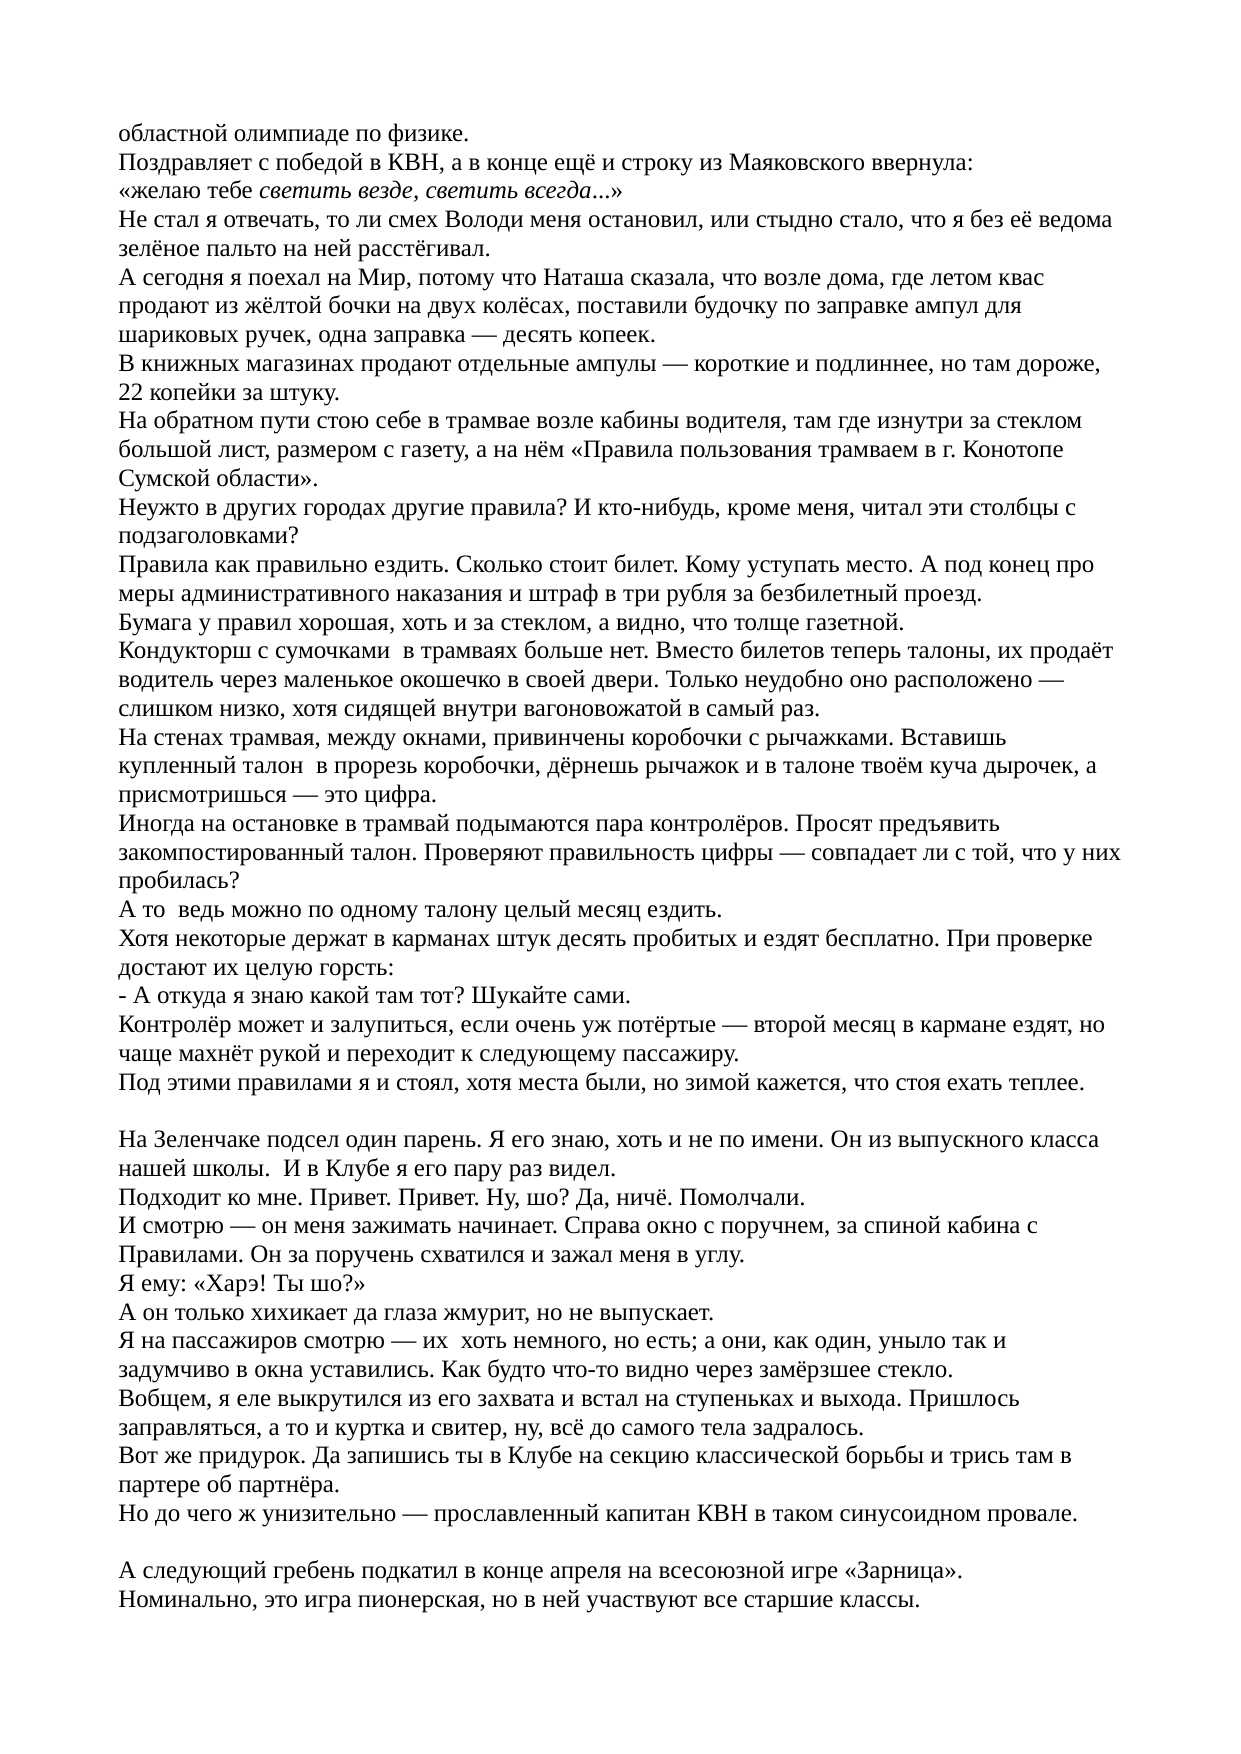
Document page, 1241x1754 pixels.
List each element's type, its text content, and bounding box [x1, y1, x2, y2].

text А он только хихикает да глаза жмурит, но не выпускает. [118, 1297, 1122, 1326]
text На стенах трамвая, между окнами, привинчены коробочки с рычажками. Вставишь купленный талон в прорезь коробочки, дёрнешь рычажок и в талоне твоём куча дырочек, а присмотришься — это цифра. [118, 722, 1122, 808]
text Вобщем, я еле выкрутился из его захвата и встал на ступеньках и выхода. Пришлось заправляться, а то и куртка и свитер, ну, всё до самого тела задралось. [118, 1383, 1122, 1441]
text Я на пассажиров смотрю — их хоть немного, но есть; а они, как один, уныло так и задумчиво в окна уставились. Как будто что-то видно через замёрзшее стекло. [118, 1326, 1122, 1383]
text На Зеленчаке подсел один парень. Я его знаю, хоть и не по имени. Он из выпускного класса нашей школы. И в Клубе я его пару раз видел. [118, 1124, 1122, 1182]
text «желаю тебе светить везде, светить всегда...» [118, 176, 1122, 204]
text Подходит ко мне. Привет. Привет. Ну, шо? Да, ничё. Помолчали. [118, 1182, 1122, 1211]
text Правила как правильно ездить. Сколько стоит билет. Кому уступать место. А под конец про меры административного наказания и штраф в три рубля за безбилетный проезд. [118, 549, 1122, 607]
text Поздравляет с победой в КВН, а в конце ещё и строку из Маяковского ввернула: [118, 147, 1122, 176]
text А сегодня я поехал на Мир, потому что Наташа сказала, что возле дома, где летом квас продают из жёлтой бочки на двух колёсах, поставили будочку по заправке ампул для шариковых ручек, одна заправка — десять копеек. [118, 262, 1122, 348]
text Контролёр может и залупиться, если очень уж потёртые — второй месяц в кармане ездят, но чаще махнёт рукой и переходит к следующему пассажиру. [118, 1009, 1122, 1067]
text Неужто в других городах другие правила? И кто-нибудь, кроме меня, читал эти столбцы с подзаголовками? [118, 492, 1122, 549]
text Номинально, это игра пионерская, но в ней участвуют все старшие классы. [118, 1584, 1122, 1613]
text Бумага у правил хорошая, хоть и за стеклом, а видно, что толще газетной. [118, 607, 1122, 636]
text И смотрю — он меня зажимать начинает. Справа окно с поручнем, за спиной кабина с Правилами. Он за поручень схватился и зажал меня в углу. [118, 1211, 1122, 1268]
text В книжных магазинах продают отдельные ампулы — короткие и подлиннее, но там дороже, 22 копейки за штуку. [118, 348, 1122, 406]
text Но до чего ж унизительно — прославленный капитан КВН в таком синусоидном провале. [118, 1498, 1122, 1527]
text Под этими правилами я и стоял, хотя места были, но зимой кажется, что стоя ехать теплее. [118, 1067, 1122, 1096]
text А то ведь можно по одному талону целый месяц ездить. [118, 894, 1122, 923]
text - А откуда я знаю какой там тот? Шукайте сами. [118, 981, 1122, 1009]
text Хотя некоторые держат в карманах штук десять пробитых и ездят бесплатно. При проверке достают их целую горсть: [118, 923, 1122, 981]
text областной олимпиаде по физике. [118, 118, 1122, 147]
text Я ему: «Харэ! Ты шо?» [118, 1268, 1122, 1297]
text На обратном пути стою себе в трамвае возле кабины водителя, там где изнутри за стеклом большой лист, размером с газету, а на нём «Правила пользования трамваем в г. Конотопе Сумской области». [118, 406, 1122, 492]
text Вот же придурок. Да запишись ты в Клубе на секцию классической борьбы и трись там в партере об партнёра. [118, 1441, 1122, 1498]
text Кондукторш с сумочками в трамваях больше нет. Вместо билетов теперь талоны, их продаёт водитель через маленькое окошечко в своей двери. Только неудобно оно расположено — слишком низко, хотя сидящей внутри вагоновожатой в самый раз. [118, 636, 1122, 722]
text Не стал я отвечать, то ли смех Володи меня остановил, или стыдно стало, что я без её ведома зелёное пальто на ней расстёгивал. [118, 204, 1122, 262]
text Иногда на остановке в трамвай подымаются пара контролёров. Просят предъявить закомпостированный талон. Проверяют правильность цифры — совпадает ли с той, что у них пробилась? [118, 808, 1122, 894]
text А следующий гребень подкатил в конце апреля на всесоюзной игре «Зарница». [118, 1556, 1122, 1584]
